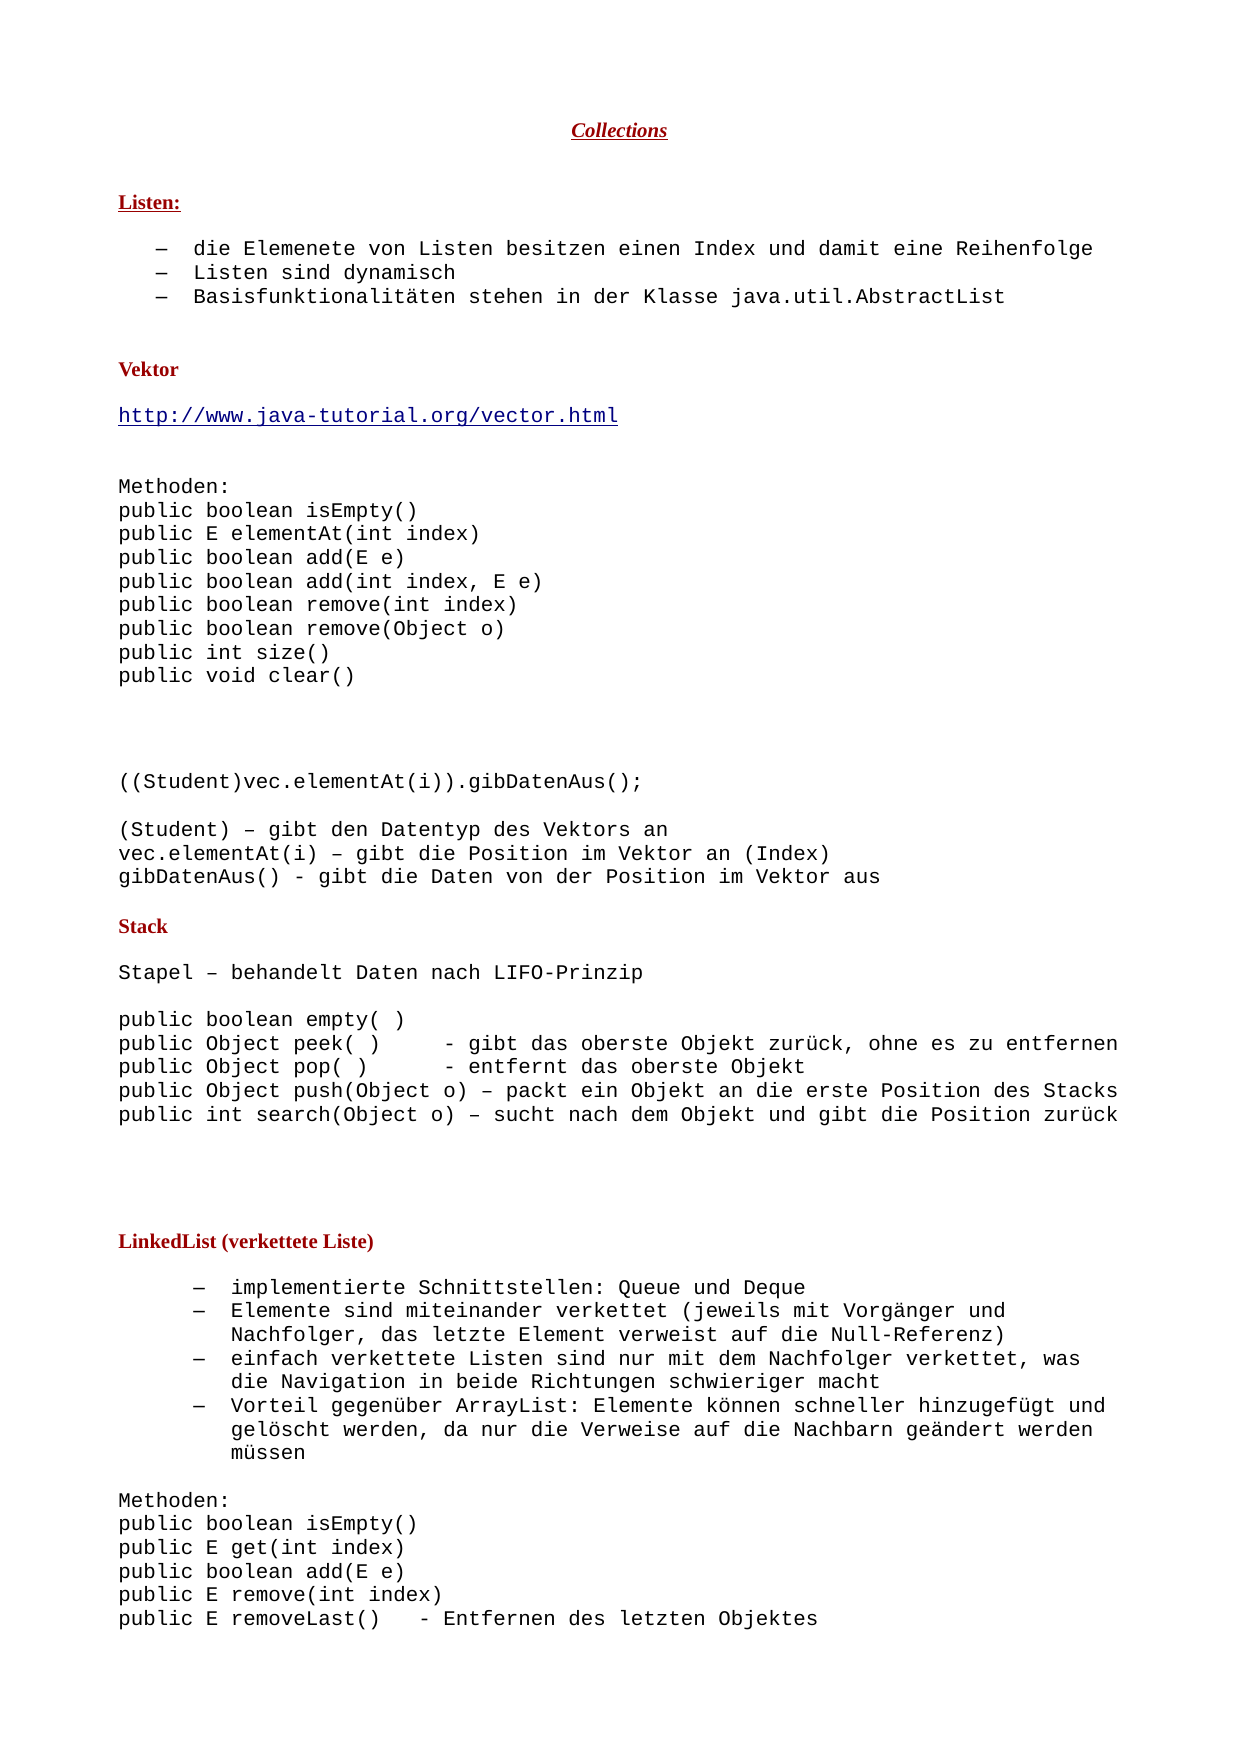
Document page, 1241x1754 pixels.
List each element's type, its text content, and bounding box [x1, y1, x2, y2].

text public Object pop( ) - entfernt das oberste Objekt [118, 1057, 1122, 1080]
text Stack [118, 914, 1122, 938]
text public E get(int index) [118, 1537, 1122, 1561]
text public int size() [118, 642, 1122, 665]
list die Elemenete von Listen besitzen einen Index und damit eine Reihenfolge [156, 238, 1122, 262]
text public boolean isEmpty() [118, 1513, 1122, 1537]
text public E elementAt(int index) [118, 523, 1122, 547]
text Methoden: [118, 1490, 1122, 1513]
text Collections [118, 118, 1122, 142]
list Vorteil gegenüber ArrayList: Elemente können schneller hinzugefügt und gelöscht werden, da nur die Verweise auf die Nachbarn geändert werden müssen [193, 1395, 1122, 1466]
text LinkedList (verkettete Liste) [118, 1229, 1122, 1253]
text Listen: [118, 190, 1122, 214]
text Stapel – behandelt Daten nach LIFO-Prinzip [118, 962, 1122, 986]
text Vektor [118, 357, 1122, 381]
text public Object peek( ) - gibt das oberste Objekt zurück, ohne es zu entfernen [118, 1033, 1122, 1057]
text Methoden: [118, 476, 1122, 500]
list Basisfunktionalitäten stehen in der Klasse java.util.AbstractList [156, 286, 1122, 309]
text public boolean remove(Object o) [118, 618, 1122, 642]
text public boolean isEmpty() [118, 500, 1122, 523]
text gibDatenAus() - gibt die Daten von der Position im Vektor aus [118, 866, 1122, 890]
text http://www.java-tutorial.org/vector.html [118, 405, 1122, 429]
list Listen sind dynamisch [156, 262, 1122, 286]
text public E remove(int index) [118, 1584, 1122, 1608]
text public boolean add(int index, E e) [118, 571, 1122, 594]
text public boolean remove(int index) [118, 594, 1122, 618]
text vec.elementAt(i) – gibt die Position im Vektor an (Index) [118, 842, 1122, 866]
text public boolean add(E e) [118, 547, 1122, 571]
text public boolean add(E e) [118, 1561, 1122, 1584]
list einfach verkettete Listen sind nur mit dem Nachfolger verkettet, was die Navigation in beide Richtungen schwieriger macht [193, 1348, 1122, 1395]
text public Object push(Object o) – packt ein Objekt an die erste Position des Stacks [118, 1080, 1122, 1104]
text ((Student)vec.elementAt(i)).gibDatenAus(); [118, 772, 1122, 795]
text public boolean empty( ) [118, 1009, 1122, 1033]
text public int search(Object o) – sucht nach dem Objekt und gibt die Position zurück [118, 1104, 1122, 1127]
list Elemente sind miteinander verkettet (jeweils mit Vorgänger und Nachfolger, das letzte Element verweist auf die Null-Referenz) [193, 1301, 1122, 1348]
text (Student) – gibt den Datentyp des Vektors an [118, 819, 1122, 842]
list implementierte Schnittstellen: Queue und Deque [193, 1277, 1122, 1301]
text public E removeLast() - Entfernen des letzten Objektes [118, 1608, 1122, 1632]
text public void clear() [118, 665, 1122, 689]
